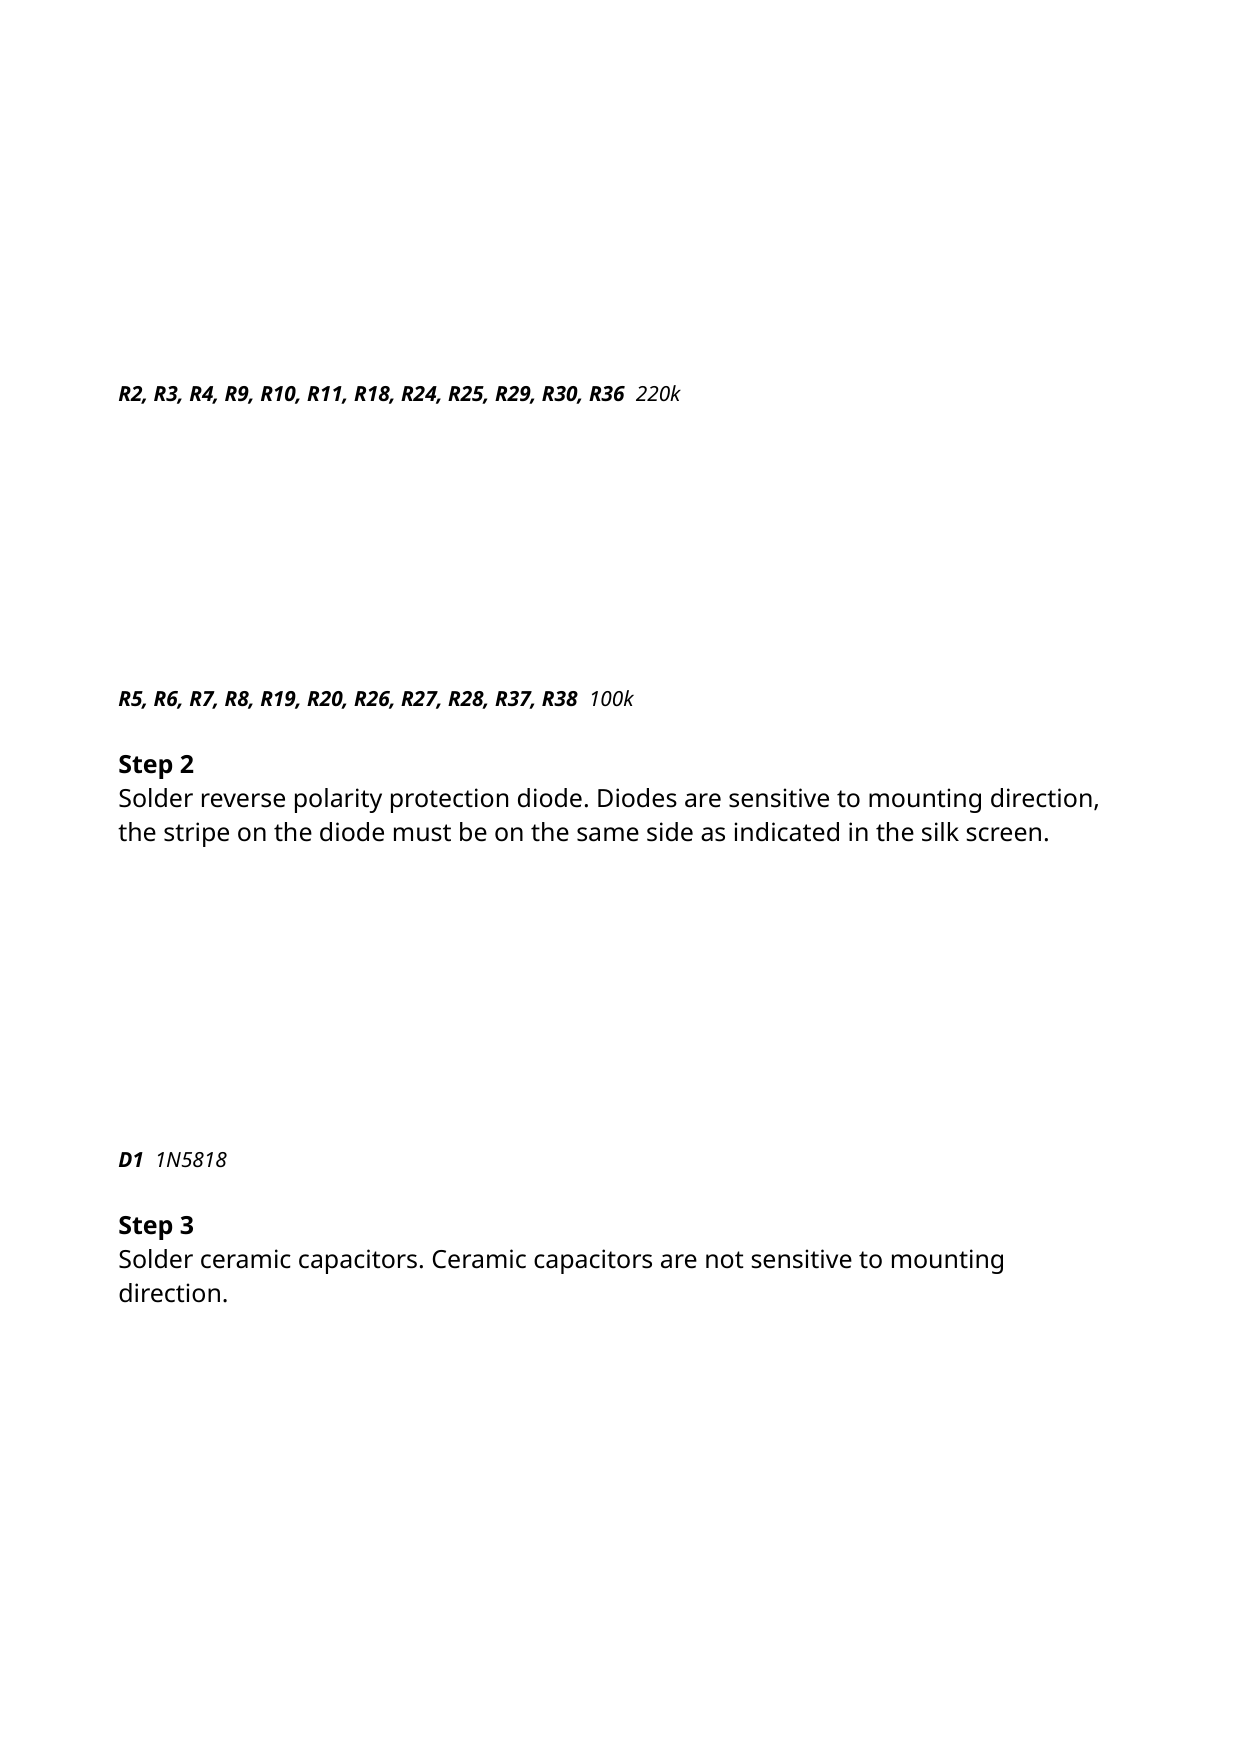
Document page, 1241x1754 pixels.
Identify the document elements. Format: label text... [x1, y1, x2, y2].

text Step 3 [118, 1208, 1122, 1242]
text Step 2 [118, 747, 1122, 781]
text Solder ceramic capacitors. Ceramic capacitors are not sensitive to mounting direction. [118, 1242, 1122, 1310]
text D1 1N5818 [118, 883, 1122, 1174]
text R2, R3, R4, R9, R10, R11, R18, R24, R25, R29, R30, R36 220k [118, 118, 1122, 407]
text Solder reverse polarity protection diode. Diodes are sensitive to mounting direction, the stripe on the diode must be on the same side as indicated in the silk screen. [118, 781, 1122, 849]
text R5, R6, R7, R8, R19, R20, R26, R27, R28, R37, R38 100k [118, 424, 1122, 712]
